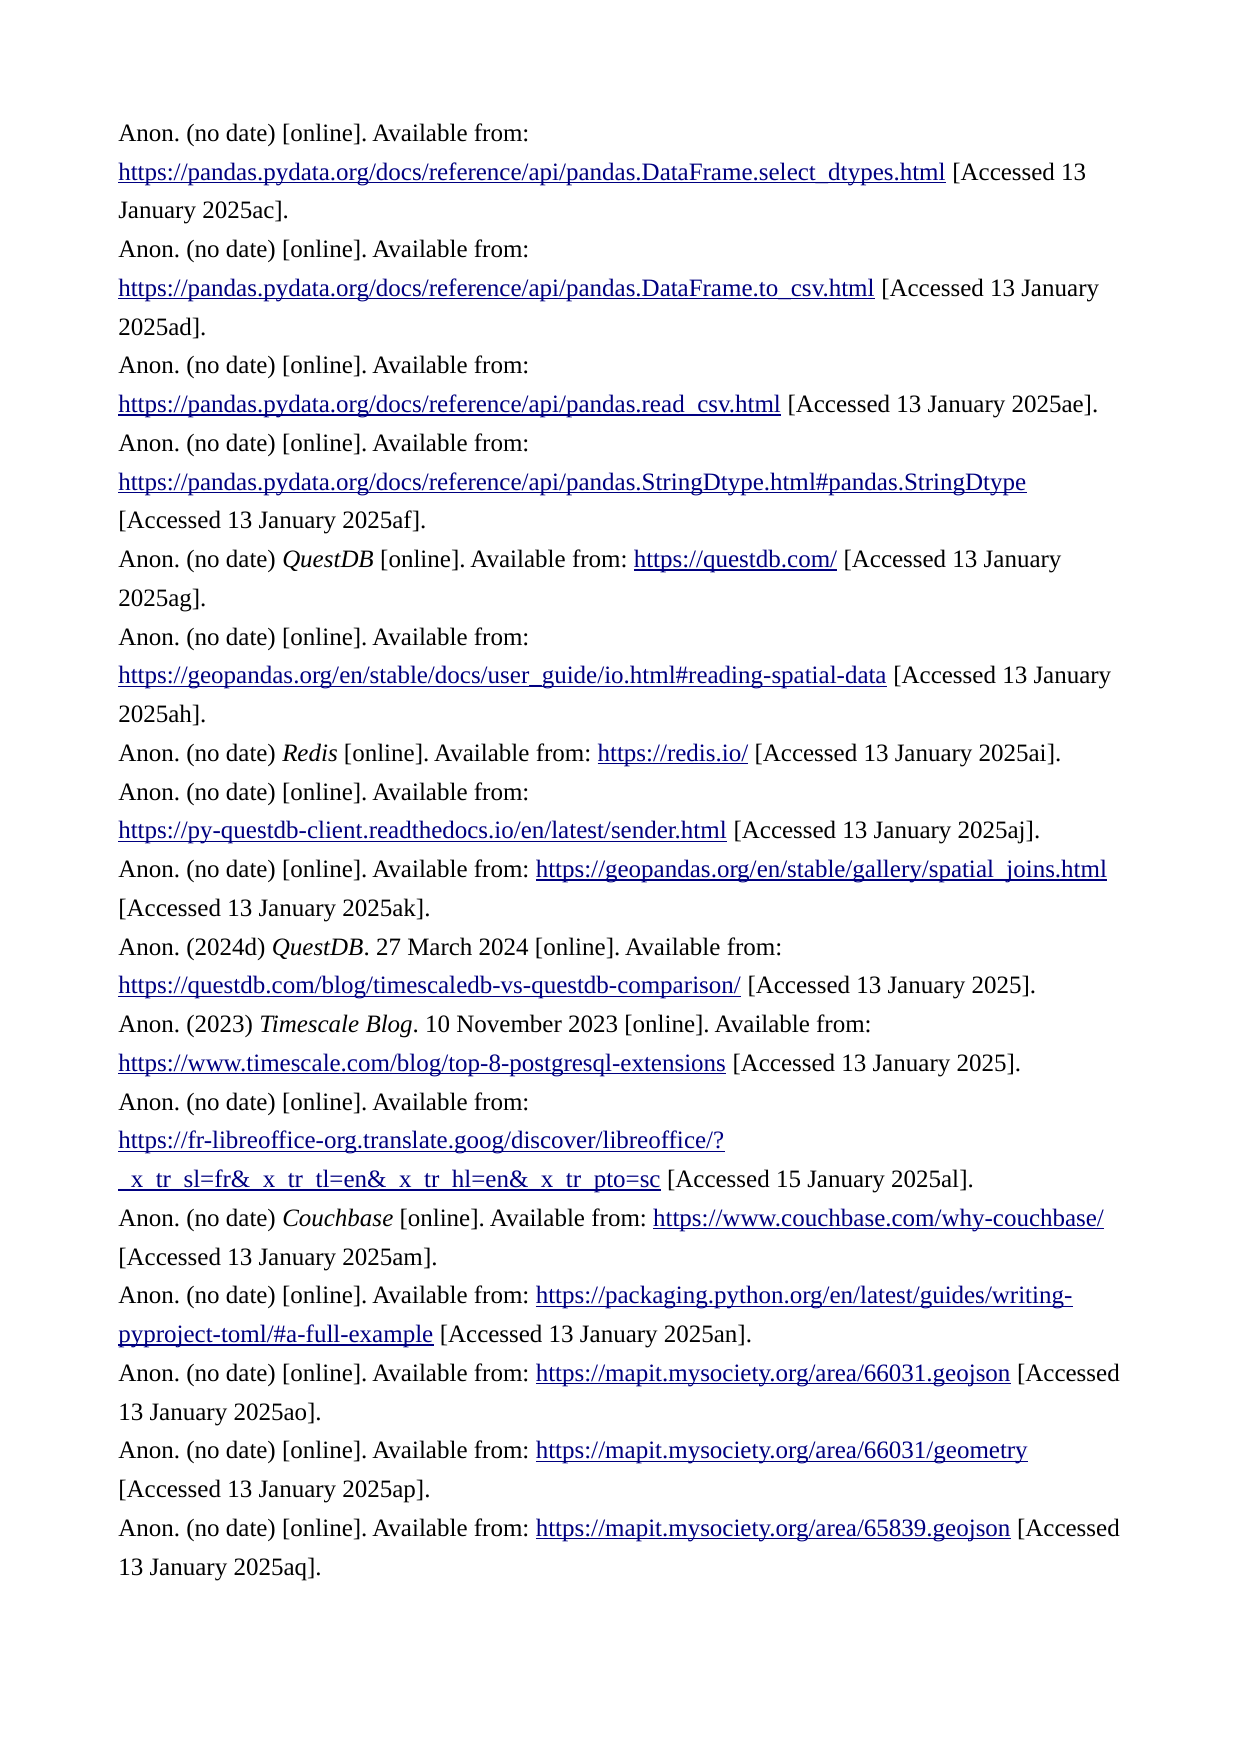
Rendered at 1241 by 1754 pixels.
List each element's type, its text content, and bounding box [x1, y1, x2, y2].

text Anon. (no date) [online]. Available from: https://geopandas.org/en/stable/gallery/spatial_joins.html [Accessed 13 January 2025ak]. [118, 854, 1122, 922]
text Anon. (no date) [online]. Available from: https://packaging.python.org/en/latest/guides/writing-pyproject-toml/#a-full-example [Accessed 13 January 2025an]. [118, 1281, 1122, 1348]
text Anon. (no date) [online]. Available from: https://mapit.mysociety.org/area/65839.geojson [Accessed 13 January 2025aq]. [118, 1513, 1122, 1581]
text Anon. (no date) [online]. Available from: https://py-questdb-client.readthedocs.io/en/latest/sender.html [Accessed 13 January 2025aj]. [118, 777, 1122, 844]
text Anon. (no date) [online]. Available from: https://fr-libreoffice-org.translate.goog/discover/libreoffice/?_x_tr_sl=fr&_x_tr_tl=en&_x_tr_hl=en&_x_tr_pto=sc [Accessed 15 January 2025al]. [118, 1087, 1122, 1193]
text Anon. (2023) Timescale Blog. 10 November 2023 [online]. Available from: https://www.timescale.com/blog/top-8-postgresql-extensions [Accessed 13 January 2025]. [118, 1009, 1122, 1077]
text Anon. (no date) QuestDB [online]. Available from: https://questdb.com/ [Accessed 13 January 2025ag]. [118, 544, 1122, 612]
text Anon. (no date) [online]. Available from: https://pandas.pydata.org/docs/reference/api/pandas.DataFrame.select_dtypes.html [Accessed 13 January 2025ac]. [118, 118, 1122, 224]
text Anon. (no date) [online]. Available from: https://pandas.pydata.org/docs/reference/api/pandas.DataFrame.to_csv.html [Accessed 13 January 2025ad]. [118, 234, 1122, 341]
text Anon. (no date) Redis [online]. Available from: https://redis.io/ [Accessed 13 January 2025ai]. [118, 738, 1122, 767]
text Anon. (no date) Couchbase [online]. Available from: https://www.couchbase.com/why-couchbase/ [Accessed 13 January 2025am]. [118, 1203, 1122, 1271]
text Anon. (no date) [online]. Available from: https://mapit.mysociety.org/area/66031.geojson [Accessed 13 January 2025ao]. [118, 1358, 1122, 1426]
text Anon. (no date) [online]. Available from: https://geopandas.org/en/stable/docs/user_guide/io.html#reading-spatial-data [Accessed 13 January 2025ah]. [118, 622, 1122, 728]
text Anon. (no date) [online]. Available from: https://pandas.pydata.org/docs/reference/api/pandas.read_csv.html [Accessed 13 January 2025ae]. [118, 351, 1122, 418]
text Anon. (no date) [online]. Available from: https://mapit.mysociety.org/area/66031/geometry [Accessed 13 January 2025ap]. [118, 1436, 1122, 1503]
text Anon. (no date) [online]. Available from: https://pandas.pydata.org/docs/reference/api/pandas.StringDtype.html#pandas.StringDtype [Accessed 13 January 2025af]. [118, 428, 1122, 534]
text Anon. (2024d) QuestDB. 27 March 2024 [online]. Available from: https://questdb.com/blog/timescaledb-vs-questdb-comparison/ [Accessed 13 January 2025]. [118, 932, 1122, 999]
